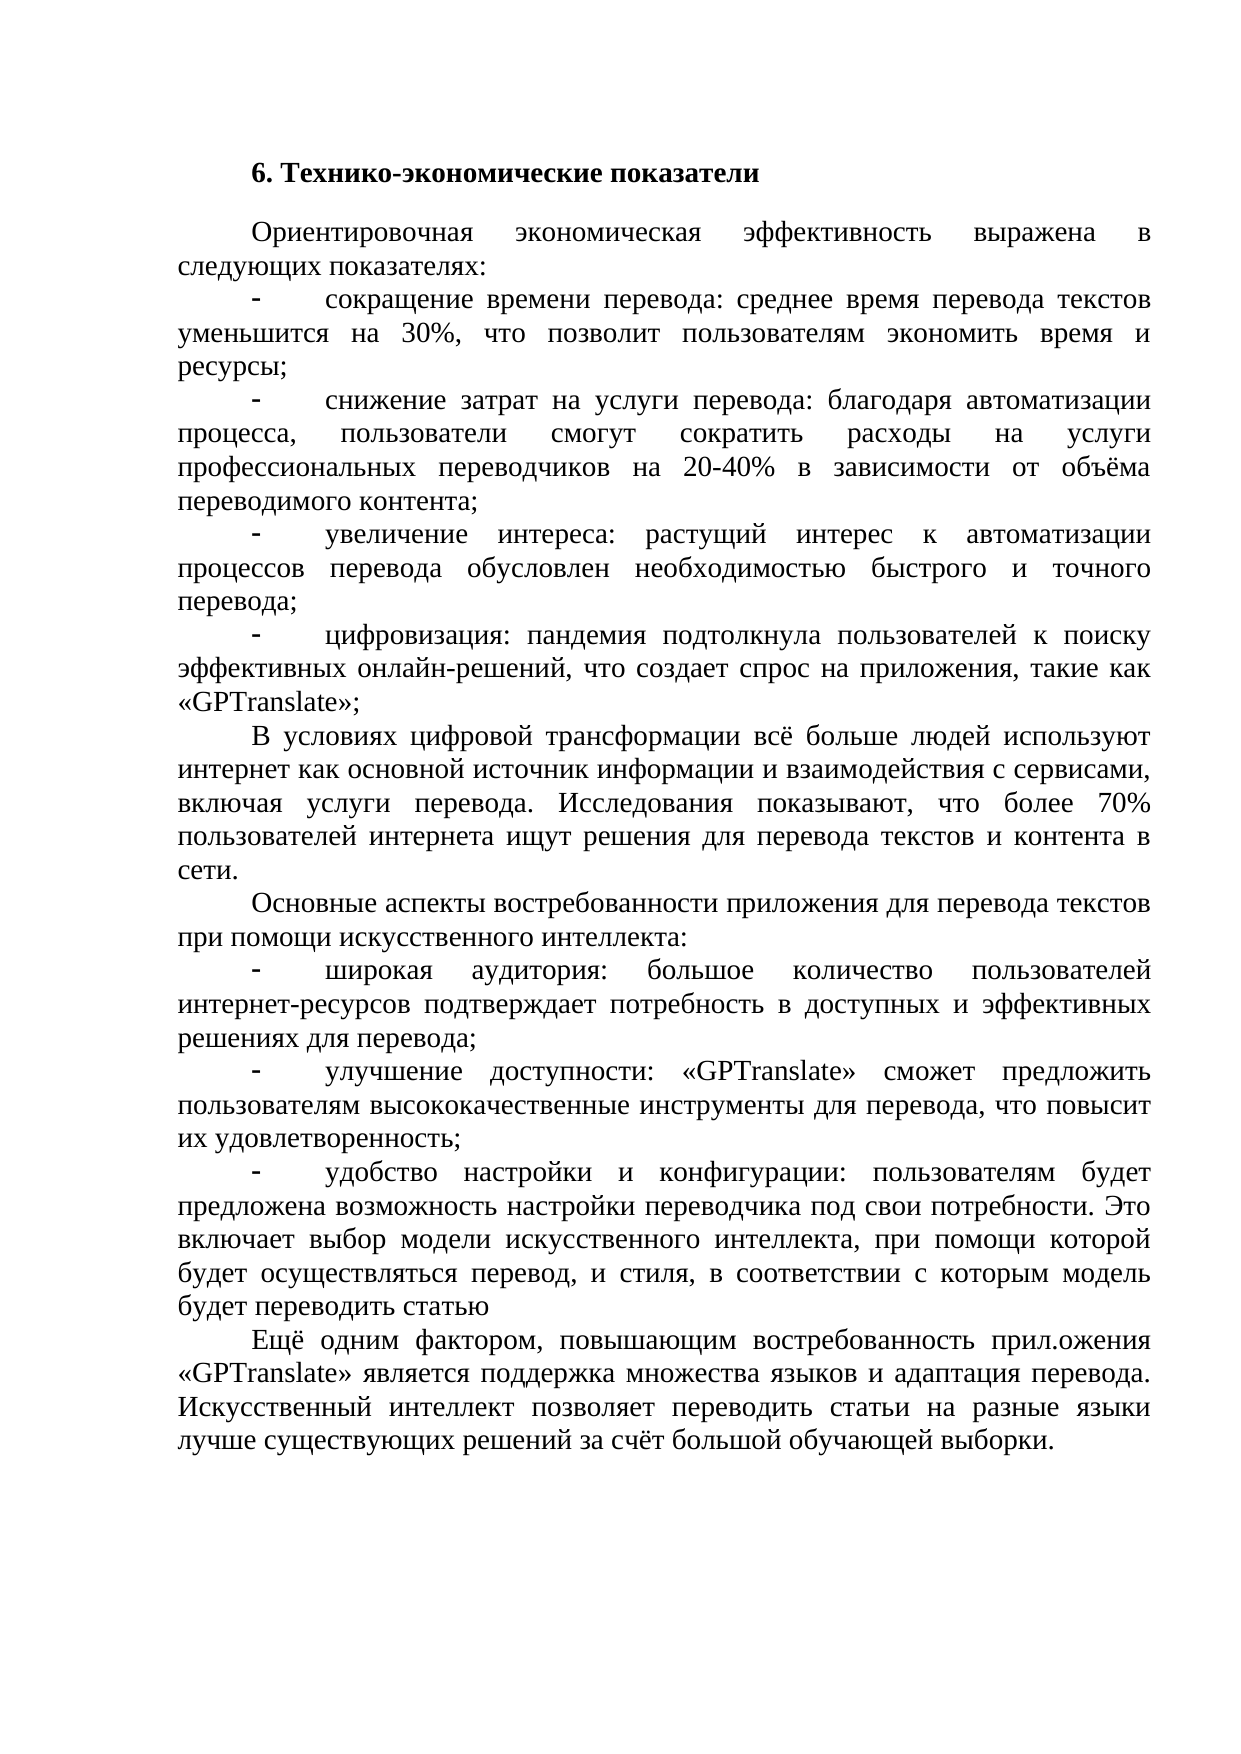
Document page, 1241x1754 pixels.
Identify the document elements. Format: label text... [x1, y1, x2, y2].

list сокращение времени перевода: среднее время перевода текстов уменьшится на 30%, что позволит пользователям экономить время и ресурсы; [177, 281, 1152, 382]
list широкая аудитория: большое количество пользователей интернет-ресурсов подтверждает потребность в доступных и эффективных решениях для перевода; [177, 952, 1152, 1053]
text В условиях цифровой трансформации всё больше людей используют интернет как основной источник информации и взаимодействия с сервисами, включая услуги перевода. Исследования показывают, что более 70% пользователей интернета ищут решения для перевода текстов и контента в сети. [177, 718, 1152, 885]
list цифровизация: пандемия подтолкнула пользователей к поиску эффективных онлайн-решений, что создает спрос на приложения, такие как «GPTranslate»; [177, 617, 1152, 718]
text Ещё одним фактором, повышающим востребованность прил.ожения «GPTranslate» является поддержка множества языков и адаптация перевода. Искусственный интеллект позволяет переводить статьи на разные языки лучше существующих решений за счёт большой обучающей выборки. [177, 1322, 1152, 1456]
text Ориентировочная экономическая эффективность выражена в следующих показателях: [177, 214, 1152, 281]
list удобство настройки и конфигурации: пользователям будет предложена возможность настройки переводчика под свои потребности. Это включает выбор модели искусственного интеллекта, при помощи которой будет осуществляться перевод, и стиля, в соответствии с которым модель будет переводить статью [177, 1154, 1152, 1322]
list увеличение интереса: растущий интерес к автоматизации процессов перевода обусловлен необходимостью быстрого и точного перевода; [177, 516, 1152, 617]
list улучшение доступности: «GPTranslate» сможет предложить пользователям высококачественные инструменты для перевода, что повысит их удовлетворенность; [177, 1053, 1152, 1154]
text Основные аспекты востребованности приложения для перевода текстов при помощи искусственного интеллекта: [177, 885, 1152, 952]
list Технико-экономические показатели [177, 156, 1152, 189]
list снижение затрат на услуги перевода: благодаря автоматизации процесса, пользователи смогут сократить расходы на услуги профессиональных переводчиков на 20-40% в зависимости от объёма переводимого контента; [177, 382, 1152, 516]
